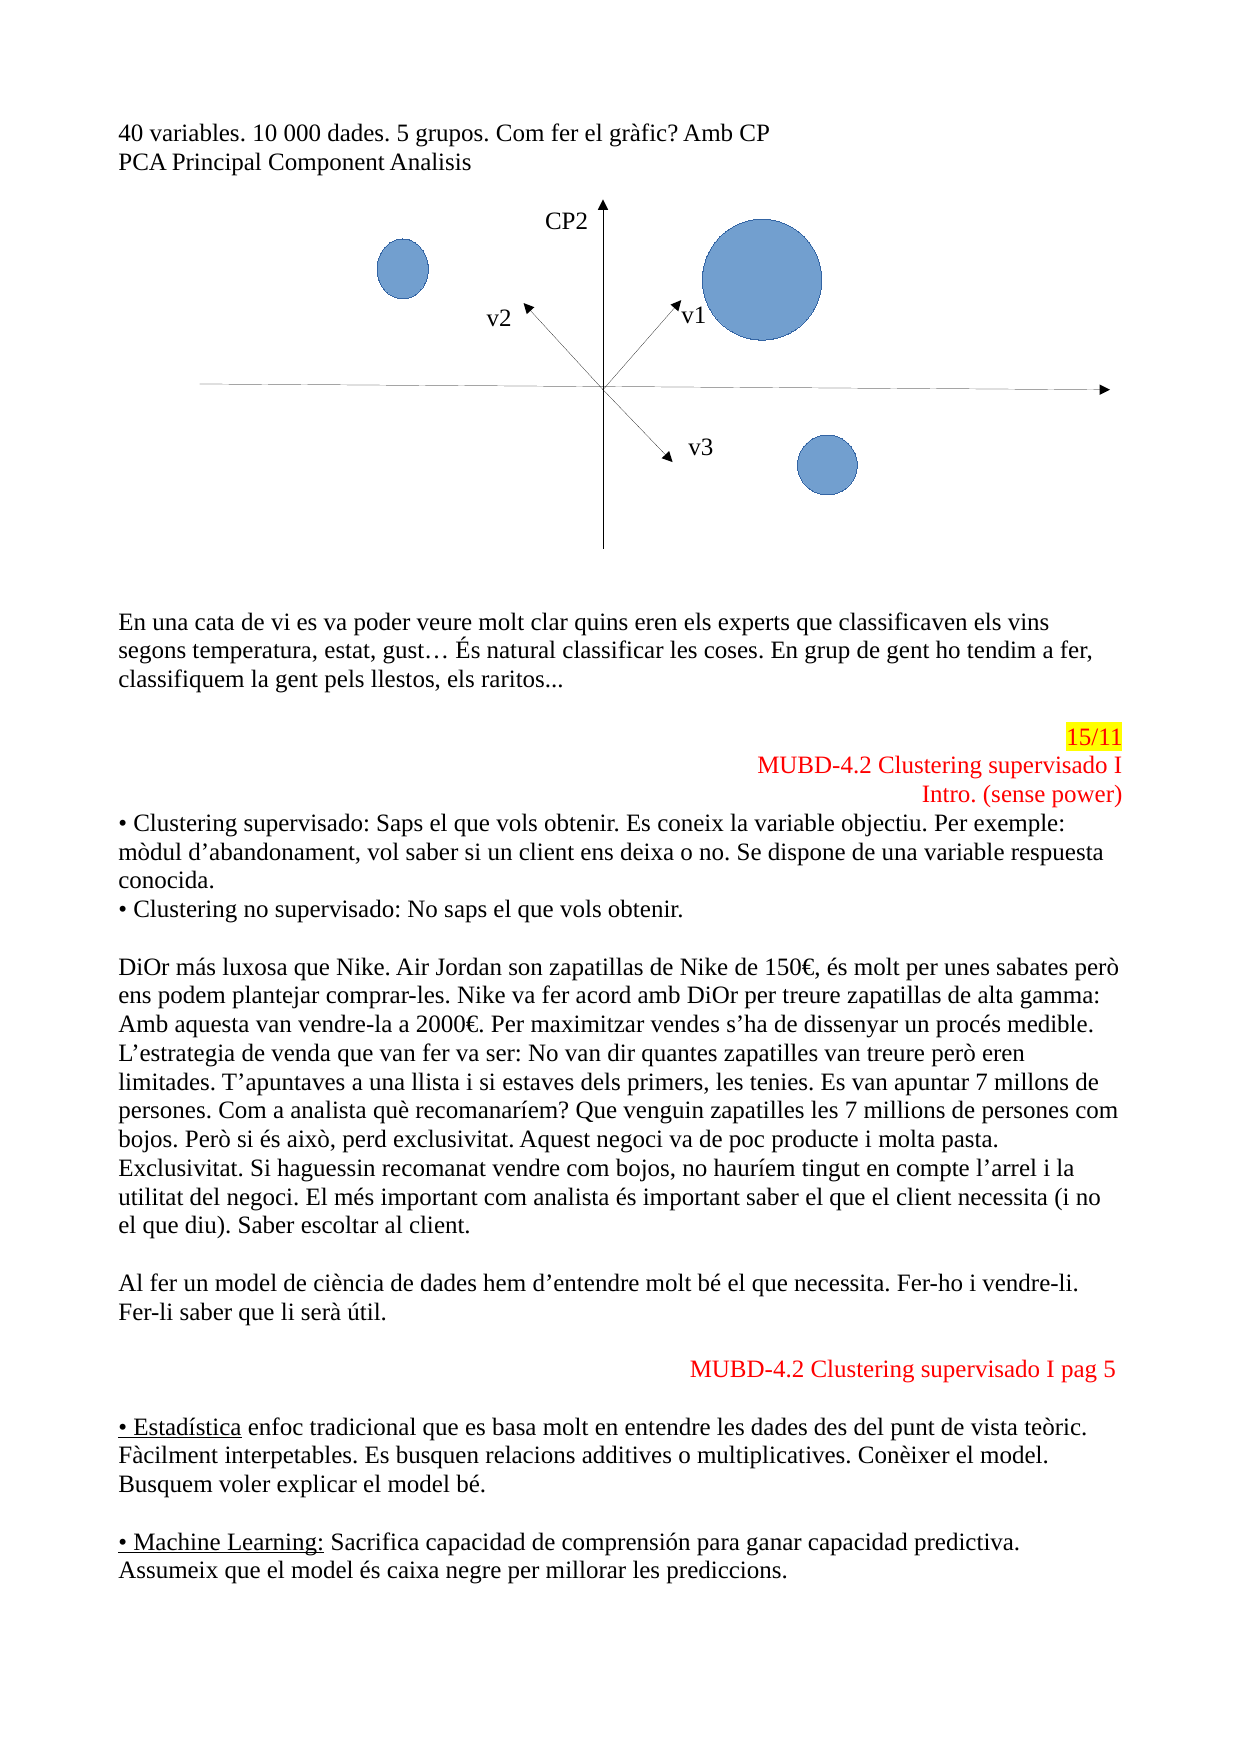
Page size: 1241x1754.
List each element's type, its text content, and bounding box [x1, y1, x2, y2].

text MUBD-4.2 Clustering supervisado I [118, 751, 1122, 779]
text Al fer un model de ciència de dades hem d’entendre molt bé el que necessita. Fer-ho i vendre-li. Fer-li saber que li serà útil. [118, 1268, 1122, 1326]
text 15/11 [118, 722, 1122, 751]
text • Clustering no supervisado: No saps el que vols obtenir. [118, 894, 1122, 923]
text 40 variables. 10 000 dades. 5 grupos. Com fer el gràfic? Amb CP [118, 118, 1122, 147]
text MUBD-4.2 Clustering supervisado I pag 5 [118, 1354, 1122, 1383]
text • Machine Learning: Sacrifica capacidad de comprensión para ganar capacidad predictiva. Assumeix que el model és caixa negre per millorar les prediccions. [118, 1527, 1122, 1584]
text Intro. (sense power) [118, 779, 1122, 808]
text DiOr más luxosa que Nike. Air Jordan son zapatillas de Nike de 150€, és molt per unes sabates però ens podem plantejar comprar-les. Nike va fer acord amb DiOr per treure zapatillas de alta gamma: Amb aquesta van vendre-la a 2000€. Per maximitzar vendes s’ha de dissenyar un procés medible. L’estrategia de venda que van fer va ser: No van dir quantes zapatilles van treure però eren limitades. T’apuntaves a una llista i si estaves dels primers, les tenies. Es van apuntar 7 millons de persones. Com a analista què recomanaríem? Que venguin zapatilles les 7 millions de persones com bojos. Però si és això, perd exclusivitat. Aquest negoci va de poc producte i molta pasta. Exclusivitat. Si haguessin recomanat vendre com bojos, no hauríem tingut en compte l’arrel i la utilitat del negoci. El més important com analista és important saber el que el client necessita (i no el que diu). Saber escoltar al client. [118, 952, 1122, 1239]
text En una cata de vi es va poder veure molt clar quins eren els experts que classificaven els vins segons temperatura, estat, gust… És natural classificar les coses. En grup de gent ho tendim a fer, classifiquem la gent pels llestos, els raritos... [118, 607, 1122, 693]
text • Clustering supervisado: Saps el que vols obtenir. Es coneix la variable objectiu. Per exemple: mòdul d’abandonament, vol saber si un client ens deixa o no. Se dispone de una variable respuesta conocida. [118, 808, 1122, 894]
text PCA Principal Component Analisis [118, 147, 1122, 176]
text • Estadística enfoc tradicional que es basa molt en entendre les dades des del punt de vista teòric. Fàcilment interpetables. Es busquen relacions additives o multiplicatives. Conèixer el model. Busquem voler explicar el model bé. [118, 1412, 1122, 1498]
